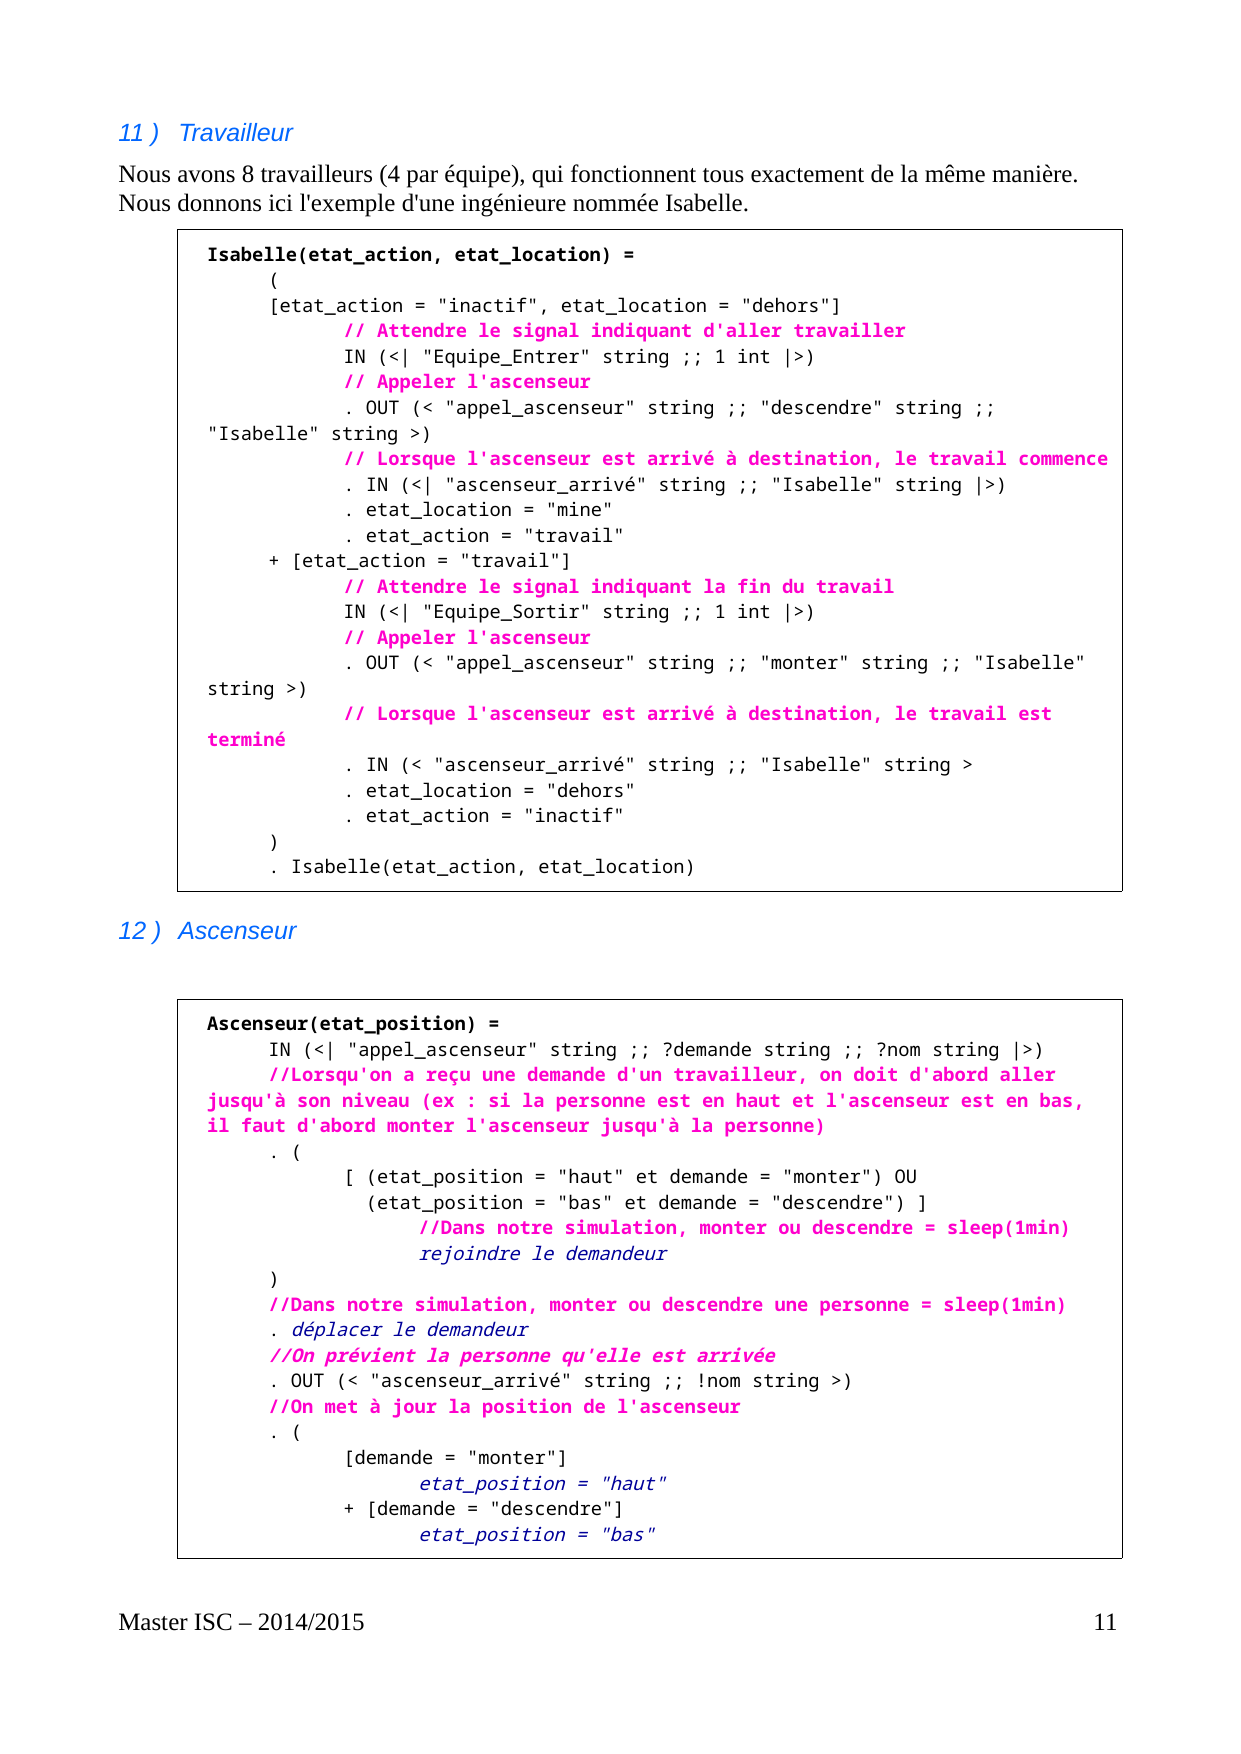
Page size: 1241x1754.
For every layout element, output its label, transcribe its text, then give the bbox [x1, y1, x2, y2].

text // Attendre le signal indiquant la fin du travail [178, 561, 1122, 587]
subtitle Travailleur [118, 118, 1122, 147]
text (etat_position = "bas" et demande = "descendre") ] [178, 1177, 1122, 1203]
text //On prévient la personne qu'elle est arrivée [178, 1330, 1122, 1356]
text . OUT (< "ascenseur_arrivé" string ;; !nom string >) [178, 1356, 1122, 1381]
text [demande = "monter"] [178, 1432, 1122, 1458]
text [etat_action = "inactif", etat_location = "dehors"] [178, 280, 1122, 306]
text // Appeler l'ascenseur [178, 612, 1122, 638]
text . déplacer le demandeur [178, 1305, 1122, 1330]
text ) [178, 1254, 1122, 1279]
text + [etat_action = "travail"] [178, 536, 1122, 561]
text Nous avons 8 travailleurs (4 par équipe), qui fonctionnent tous exactement de la même manière. Nous donnons ici l'exemple d'une ingénieure nommée Isabelle. [118, 159, 1122, 217]
text etat_position = "bas" [178, 1509, 1122, 1558]
text //Dans notre simulation, monter ou descendre = sleep(1min) [178, 1203, 1122, 1228]
text . etat_location = "dehors" [178, 765, 1122, 791]
text IN (<| "appel_ascenseur" string ;; ?demande string ;; ?nom string |>) [178, 1024, 1122, 1050]
text . etat_location = "mine" [178, 484, 1122, 510]
text Ascenseur(etat_position) = [178, 1000, 1122, 1024]
text // Attendre le signal indiquant d'aller travailler [178, 306, 1122, 331]
text //Lorsqu'on a reçu une demande d'un travailleur, on doit d'abord aller jusqu'à son niveau (ex : si la personne est en haut et l'ascenseur est en bas, il faut d'abord monter l'ascenseur jusqu'à la personne) [178, 1050, 1122, 1126]
text . IN (< "ascenseur_arrivé" string ;; "Isabelle" string > [178, 740, 1122, 765]
text [ (etat_position = "haut" et demande = "monter") OU [178, 1152, 1122, 1177]
text IN (<| "Equipe_Entrer" string ;; 1 int |>) [178, 331, 1122, 357]
text Isabelle(etat_action, etat_location) = [178, 230, 1122, 255]
text . OUT (< "appel_ascenseur" string ;; "monter" string ;; "Isabelle" string >) [178, 638, 1122, 689]
text . Isabelle(etat_action, etat_location) [178, 842, 1122, 891]
text . OUT (< "appel_ascenseur" string ;; "descendre" string ;; "Isabelle" string >) [178, 382, 1122, 433]
subtitle Ascenseur [118, 916, 1122, 945]
text // Lorsque l'ascenseur est arrivé à destination, le travail est terminé [178, 689, 1122, 740]
text ) [178, 816, 1122, 842]
text //On met à jour la position de l'ascenseur [178, 1381, 1122, 1407]
text . etat_action = "travail" [178, 510, 1122, 536]
text // Appeler l'ascenseur [178, 357, 1122, 382]
text IN (<| "Equipe_Sortir" string ;; 1 int |>) [178, 587, 1122, 612]
text //Dans notre simulation, monter ou descendre une personne = sleep(1min) [178, 1279, 1122, 1305]
text + [demande = "descendre"] [178, 1483, 1122, 1509]
text ( [178, 255, 1122, 280]
text // Lorsque l'ascenseur est arrivé à destination, le travail commence [178, 433, 1122, 459]
text . ( [178, 1126, 1122, 1152]
text etat_position = "haut" [178, 1458, 1122, 1483]
text rejoindre le demandeur [178, 1228, 1122, 1254]
text . ( [178, 1407, 1122, 1432]
text . IN (<| "ascenseur_arrivé" string ;; "Isabelle" string |>) [178, 459, 1122, 484]
text . etat_action = "inactif" [178, 791, 1122, 816]
